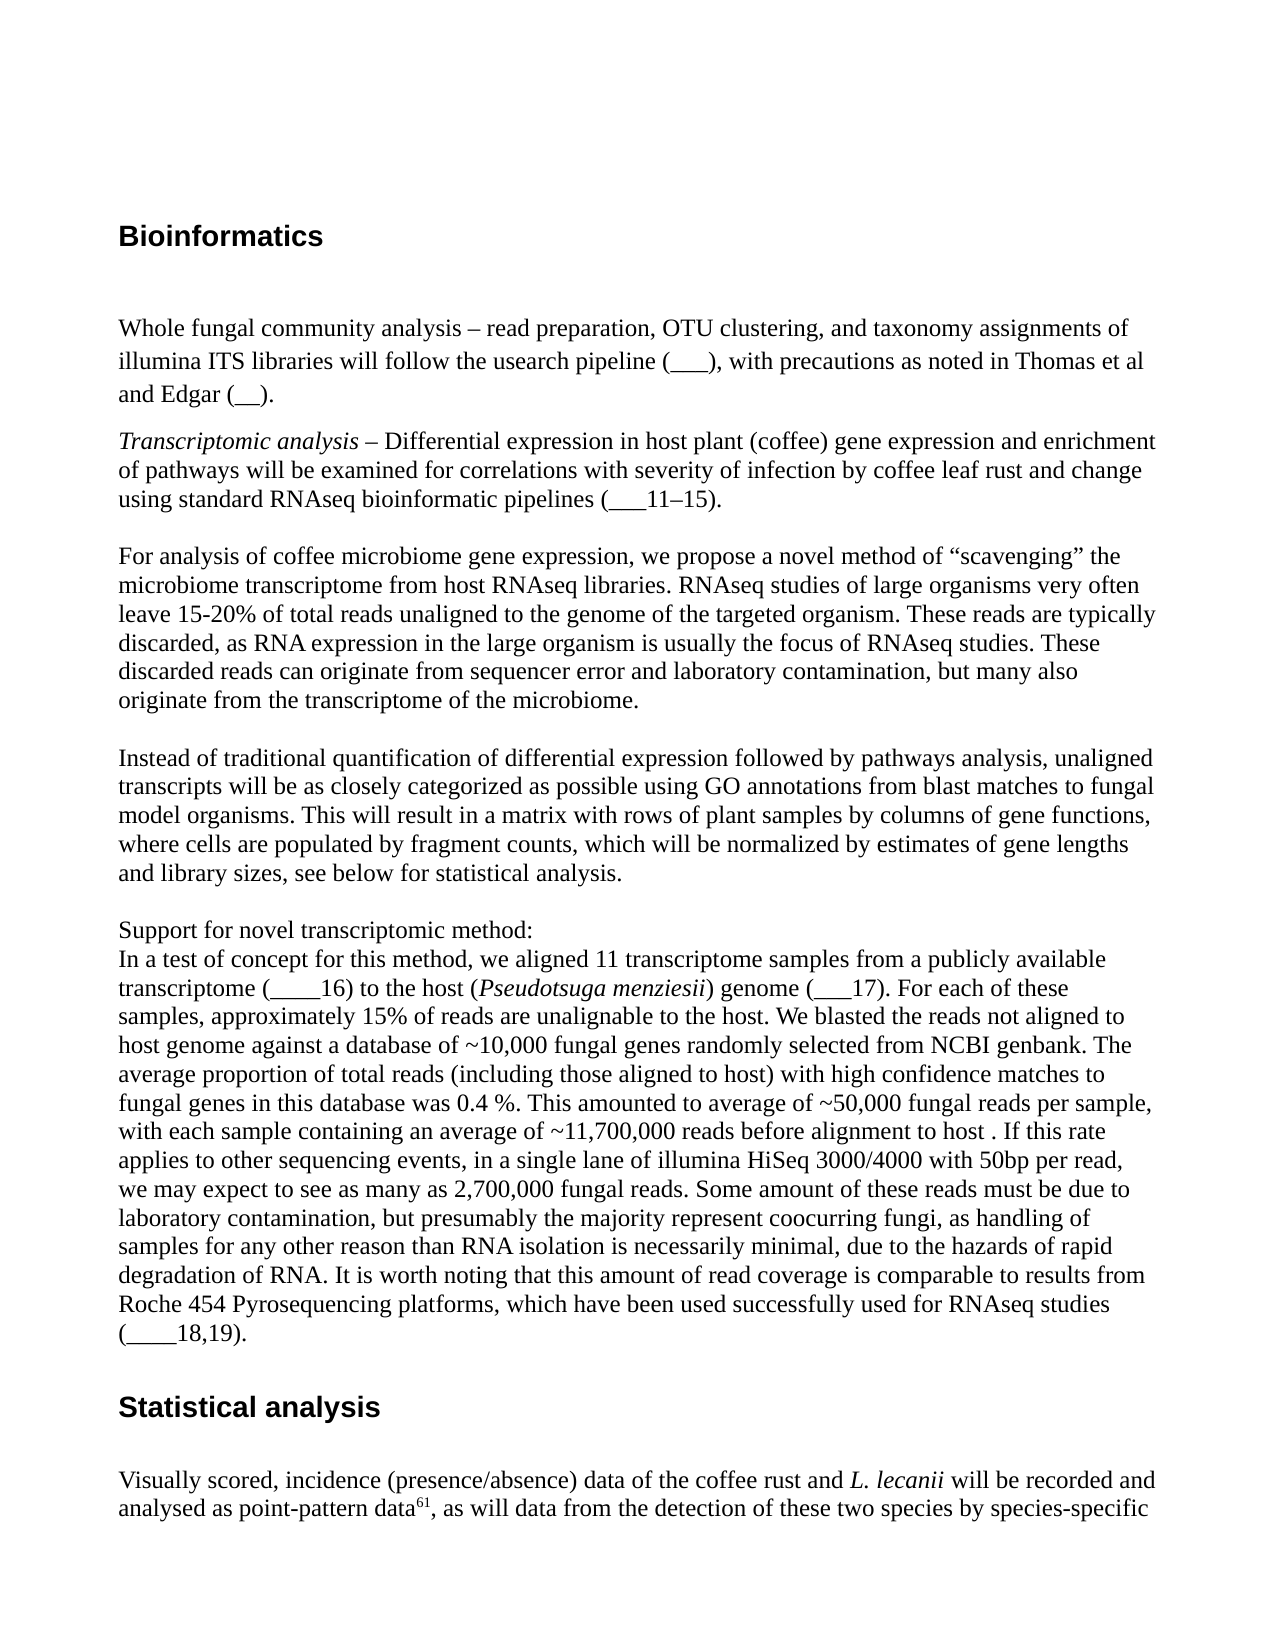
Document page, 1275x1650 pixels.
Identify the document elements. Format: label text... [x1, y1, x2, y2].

text Visually scored, incidence (presence/absence) data of the coffee rust and L. lecanii will be recorded and analysed as point-pattern data61, as will data from the detection of these two species by species-specific [118, 1465, 1157, 1522]
subtitle Bioinformatics [118, 219, 1157, 253]
text For analysis of coffee microbiome gene expression, we propose a novel method of “scavenging” the microbiome transcriptome from host RNAseq libraries. RNAseq studies of large organisms very often leave 15-20% of total reads unaligned to the genome of the targeted organism. These reads are typically discarded, as RNA expression in the large organism is usually the focus of RNAseq studies. These discarded reads can originate from sequencer error and laboratory contamination, but many also originate from the transcriptome of the microbiome. [118, 541, 1157, 714]
text Instead of traditional quantification of differential expression followed by pathways analysis, unaligned transcripts will be as closely categorized as possible using GO annotations from blast matches to fungal model organisms. This will result in a matrix with rows of plant samples by columns of gene functions, where cells are populated by fragment counts, which will be normalized by estimates of gene lengths and library sizes, see below for statistical analysis. [118, 743, 1157, 886]
subtitle Statistical analysis [118, 1390, 1157, 1423]
text Whole fungal community analysis – read preparation, OTU clustering, and taxonomy assignments of illumina ITS libraries will follow the usearch pipeline (___), with precautions as noted in Thomas et al and Edgar (__). [118, 313, 1157, 408]
text Transcriptomic analysis – Differential expression in host plant (coffee) gene expression and enrichment of pathways will be examined for correlations with severity of infection by coffee leaf rust and change using standard RNAseq bioinformatic pipelines (___11–15). [118, 426, 1157, 513]
text Support for novel transcriptomic method: [118, 915, 1157, 944]
text In a test of concept for this method, we aligned 11 transcriptome samples from a publicly available transcriptome (____16) to the host (Pseudotsuga menziesii) genome (___17). For each of these samples, approximately 15% of reads are unalignable to the host. We blasted the reads not aligned to host genome against a database of ~10,000 fungal genes randomly selected from NCBI genbank. The average proportion of total reads (including those aligned to host) with high confidence matches to fungal genes in this database was 0.4 %. This amounted to average of ~50,000 fungal reads per sample, with each sample containing an average of ~11,700,000 reads before alignment to host . If this rate applies to other sequencing events, in a single lane of illumina HiSeq 3000/4000 with 50bp per read, we may expect to see as many as 2,700,000 fungal reads. Some amount of these reads must be due to laboratory contamination, but presumably the majority represent coocurring fungi, as handling of samples for any other reason than RNA isolation is necessarily minimal, due to the hazards of rapid degradation of RNA. It is worth noting that this amount of read coverage is comparable to results from Roche 454 Pyrosequencing platforms, which have been used successfully used for RNAseq studies (____18,19). [118, 944, 1157, 1346]
